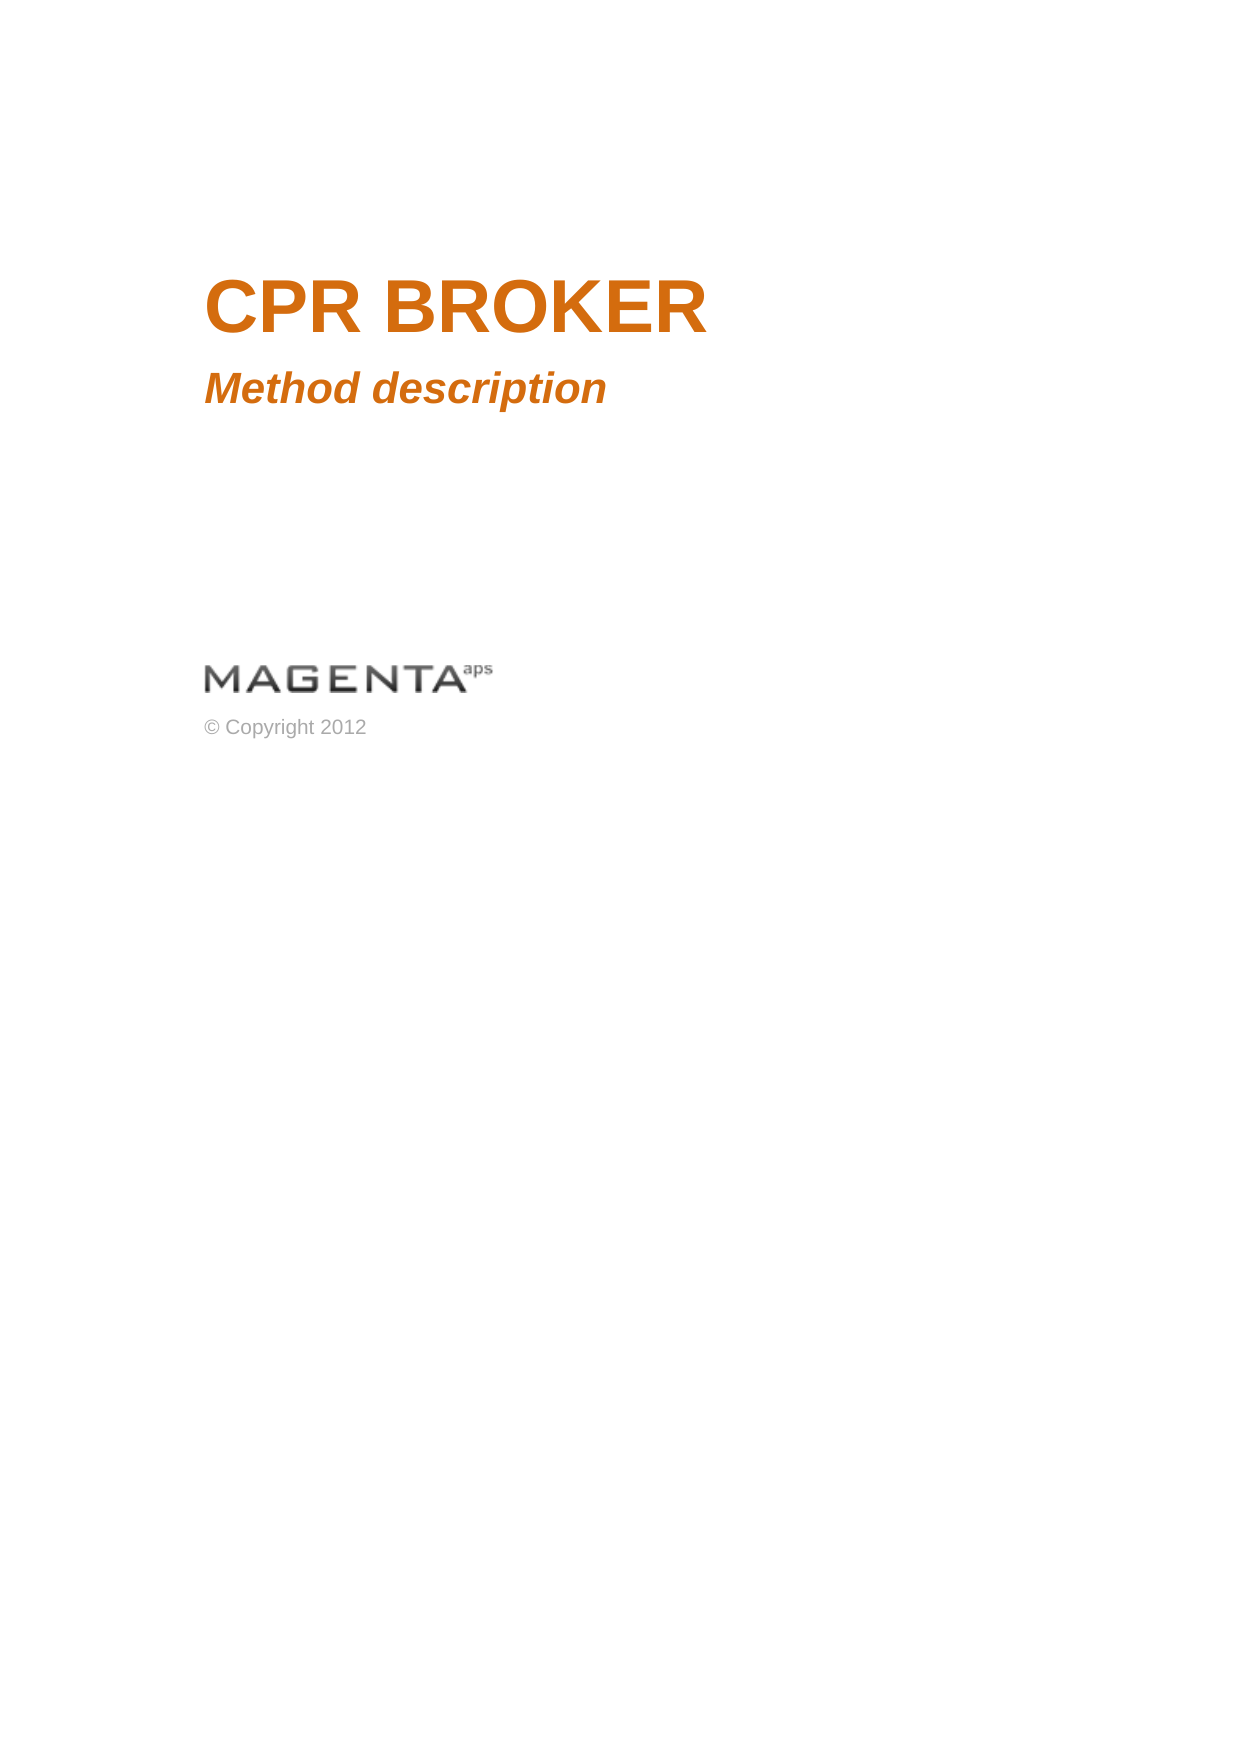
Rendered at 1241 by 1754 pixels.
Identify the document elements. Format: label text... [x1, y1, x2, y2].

picture [204, 665, 494, 693]
subtitle Method description [204, 363, 1036, 413]
title CPR Broker [204, 262, 1036, 348]
text © Copyright 2012 [204, 715, 1036, 739]
